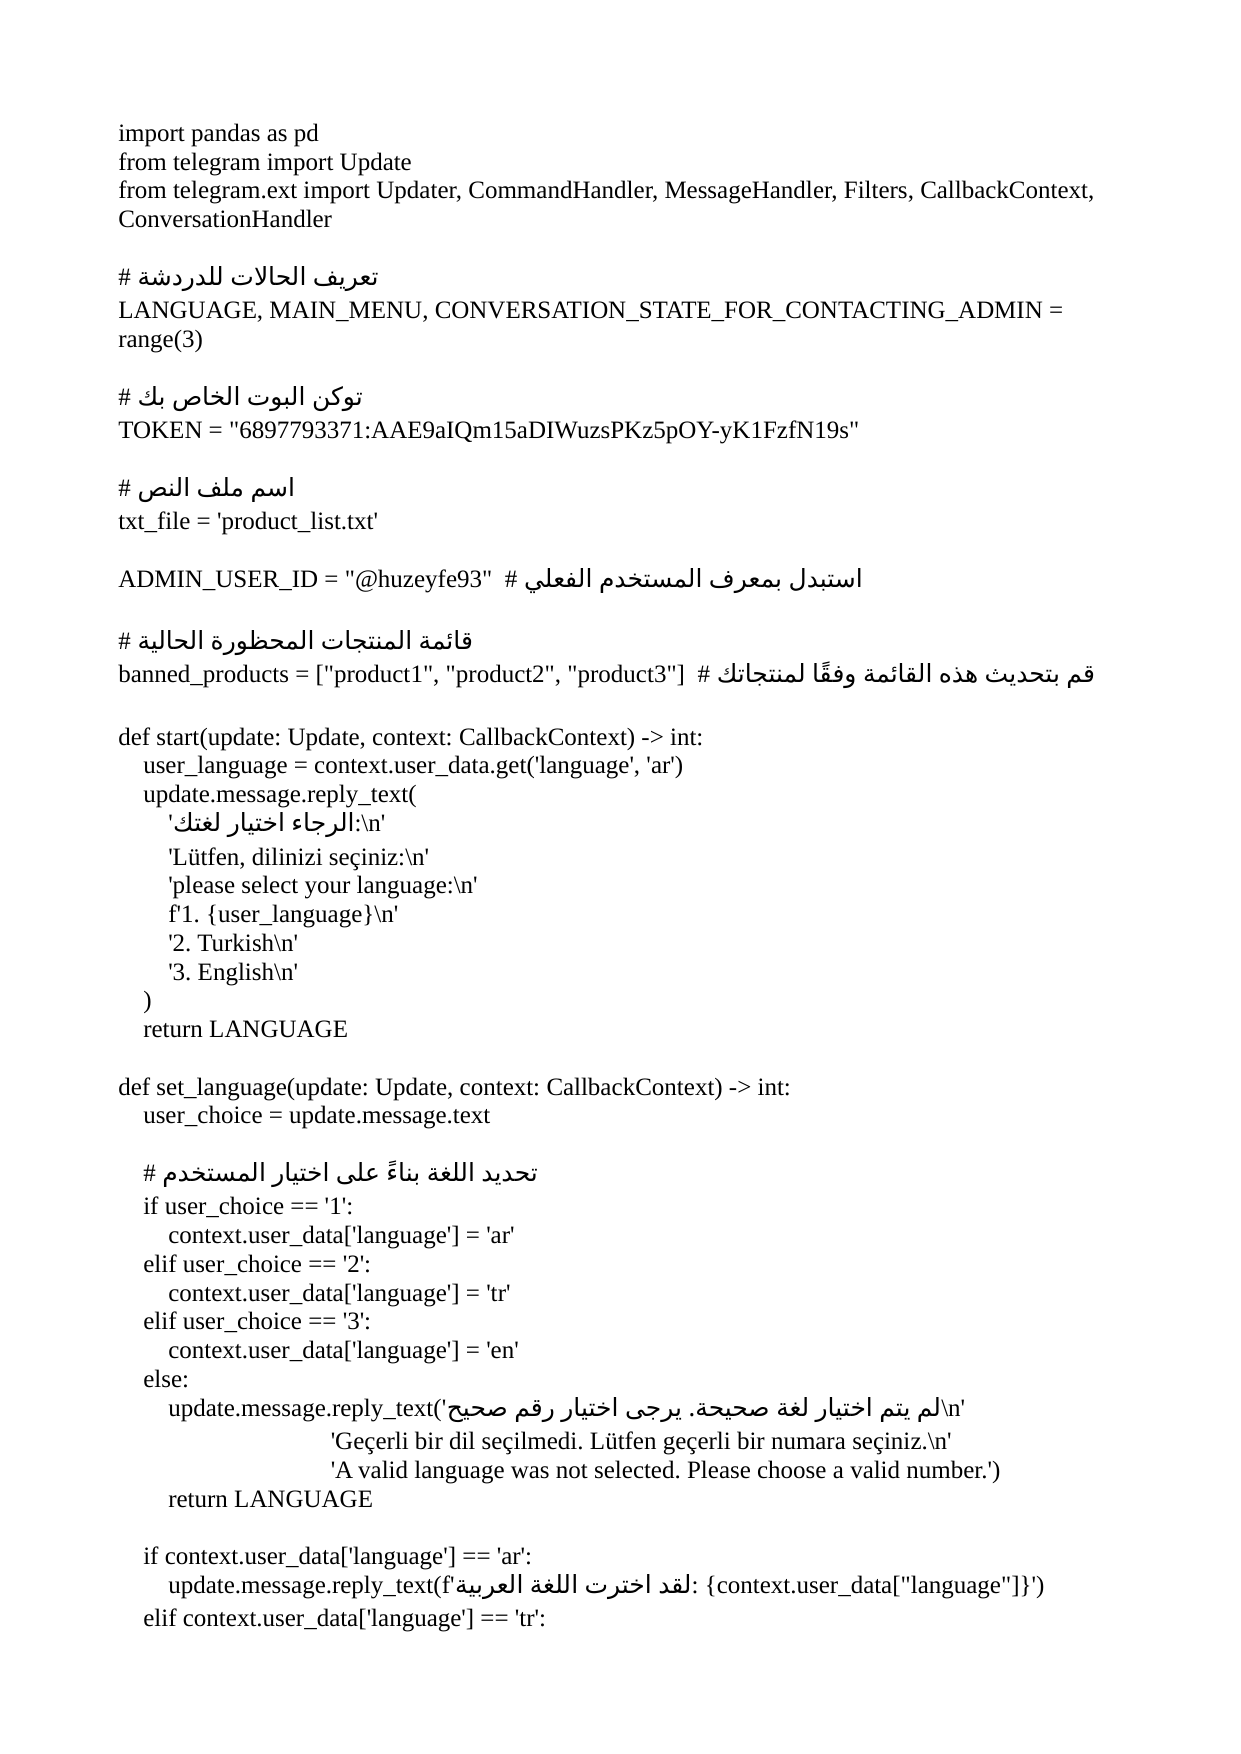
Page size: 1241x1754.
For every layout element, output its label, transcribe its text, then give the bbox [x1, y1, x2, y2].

text '2. Turkish\n' [118, 928, 1122, 957]
text context.user_data['language'] = 'ar' [118, 1220, 1122, 1249]
text 'الرجاء اختيار لغتك:\n' [118, 808, 1122, 842]
text '3. English\n' [118, 957, 1122, 985]
text banned_products = ["product1", "product2", "product3"] # قم بتحديث هذه القائمة وفقًا لمنتجاتك [118, 659, 1122, 693]
text from telegram import Update [118, 147, 1122, 176]
text return LANGUAGE [118, 1014, 1122, 1043]
text def set_language(update: Update, context: CallbackContext) -> int: [118, 1072, 1122, 1100]
text update.message.reply_text( [118, 779, 1122, 808]
text import pandas as pd [118, 118, 1122, 147]
text def start(update: Update, context: CallbackContext) -> int: [118, 722, 1122, 751]
text LANGUAGE, MAIN_MENU, CONVERSATION_STATE_FOR_CONTACTING_ADMIN = range(3) [118, 295, 1122, 353]
text elif user_choice == '2': [118, 1249, 1122, 1278]
text f'1. {user_language}\n' [118, 899, 1122, 928]
text elif user_choice == '3': [118, 1306, 1122, 1335]
text elif context.user_data['language'] == 'tr': [118, 1603, 1122, 1632]
text ADMIN_USER_ID = "@huzeyfe93" # استبدل بمعرف المستخدم الفعلي [118, 564, 1122, 597]
text if context.user_data['language'] == 'ar': [118, 1541, 1122, 1570]
text from telegram.ext import Updater, CommandHandler, MessageHandler, Filters, CallbackContext, ConversationHandler [118, 176, 1122, 233]
text # قائمة المنتجات المحظورة الحالية [118, 626, 1122, 659]
text user_choice = update.message.text [118, 1100, 1122, 1129]
text 'Geçerli bir dil seçilmedi. Lütfen geçerli bir numara seçiniz.\n' [118, 1426, 1122, 1455]
text user_language = context.user_data.get('language', 'ar') [118, 751, 1122, 779]
text 'A valid language was not selected. Please choose a valid number.') [118, 1455, 1122, 1484]
text return LANGUAGE [118, 1484, 1122, 1512]
text # تحديد اللغة بناءً على اختيار المستخدم [118, 1158, 1122, 1191]
text TOKEN = "6897793371:AAE9aIQm15aDIWuzsPKz5pOY-yK1FzfN19s" [118, 415, 1122, 444]
text 'please select your language:\n' [118, 870, 1122, 899]
text if user_choice == '1': [118, 1191, 1122, 1220]
text # اسم ملف النص [118, 473, 1122, 506]
text 'Lütfen, dilinizi seçiniz:\n' [118, 842, 1122, 870]
text txt_file = 'product_list.txt' [118, 506, 1122, 535]
text ) [118, 985, 1122, 1014]
text # توكن البوت الخاص بك [118, 382, 1122, 415]
text update.message.reply_text(f'لقد اخترت اللغة العربية: {context.user_data["language"]}') [118, 1570, 1122, 1603]
text context.user_data['language'] = 'tr' [118, 1278, 1122, 1306]
text context.user_data['language'] = 'en' [118, 1335, 1122, 1364]
text else: [118, 1364, 1122, 1393]
text # تعريف الحالات للدردشة [118, 262, 1122, 295]
text update.message.reply_text('لم يتم اختيار لغة صحيحة. يرجى اختيار رقم صحيح\n' [118, 1393, 1122, 1426]
